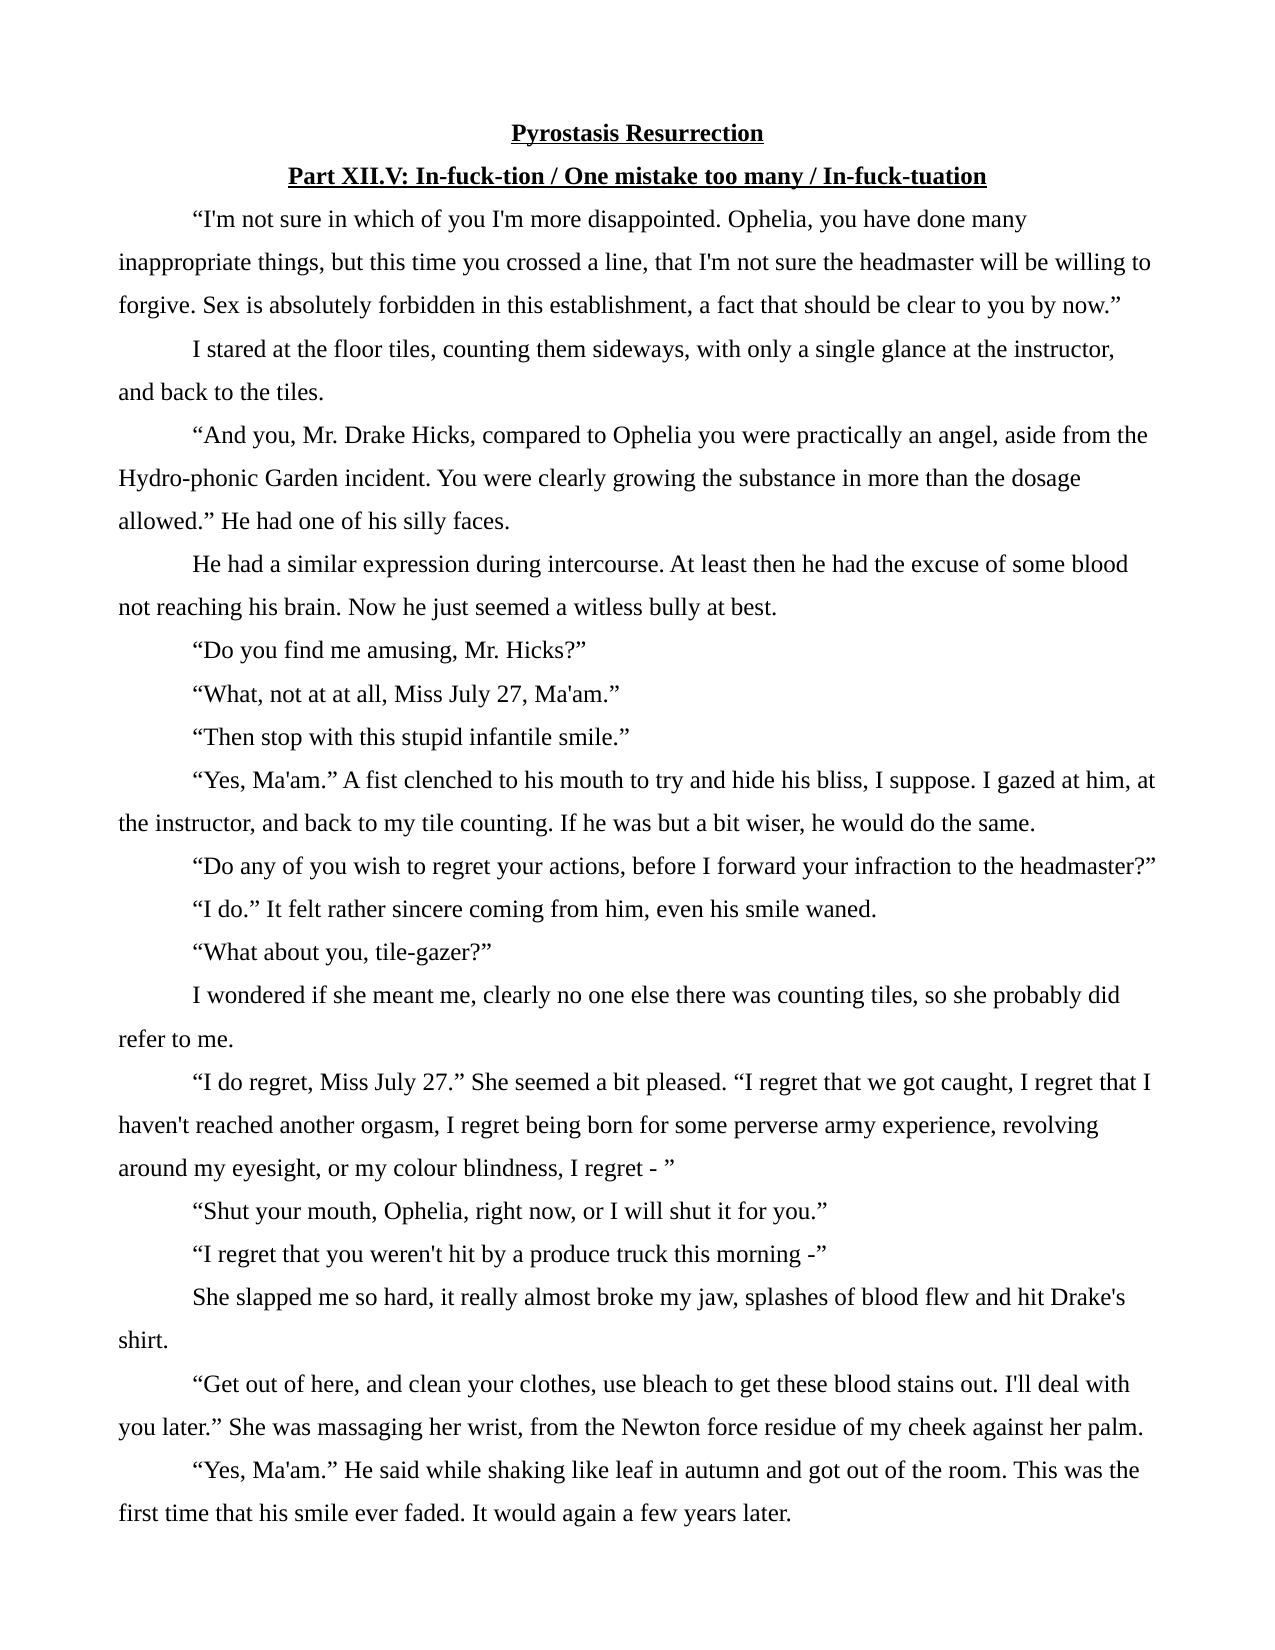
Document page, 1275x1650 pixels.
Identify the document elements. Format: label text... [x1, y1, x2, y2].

text Part XII.V: In-fuck-tion / One mistake too many / In-fuck-tuation [118, 161, 1157, 190]
text “What, not at at all, Miss July 27, Ma'am.” [118, 679, 1157, 707]
text He had a similar expression during intercourse. At least then he had the excuse of some blood not reaching his brain. Now he just seemed a witless bully at best. [118, 549, 1157, 621]
text “I'm not sure in which of you I'm more disappointed. Ophelia, you have done many inappropriate things, but this time you crossed a line, that I'm not sure the headmaster will be willing to forgive. Sex is absolutely forbidden in this establishment, a fact that should be clear to you by now.” [118, 204, 1157, 319]
text I stared at the floor tiles, counting them sideways, with only a single glance at the instructor, and back to the tiles. [118, 334, 1157, 406]
text “I regret that you weren't hit by a produce truck this morning -” [118, 1239, 1157, 1268]
text “What about you, tile-gazer?” [118, 937, 1157, 966]
text She slapped me so hard, it really almost broke my jaw, splashes of blood flew and hit Drake's shirt. [118, 1282, 1157, 1354]
text “And you, Mr. Drake Hicks, compared to Ophelia you were practically an angel, aside from the Hydro-phonic Garden incident. You were clearly growing the substance in more than the dosage allowed.” He had one of his silly faces. [118, 420, 1157, 535]
text “Do you find me amusing, Mr. Hicks?” [118, 636, 1157, 664]
text “Do any of you wish to regret your actions, before I forward your infraction to the headmaster?” [118, 851, 1157, 880]
text “I do.” It felt rather sincere coming from him, even his smile waned. [118, 894, 1157, 923]
text “Then stop with this stupid infantile smile.” [118, 722, 1157, 751]
text “Shut your mouth, Ophelia, right now, or I will shut it for you.” [118, 1196, 1157, 1225]
text “I do regret, Miss July 27.” She seemed a bit pleased. “I regret that we got caught, I regret that I haven't reached another orgasm, I regret being born for some perverse army experience, revolving around my eyesight, or my colour blindness, I regret - ” [118, 1067, 1157, 1182]
text “Yes, Ma'am.” A fist clenched to his mouth to try and hide his bliss, I suppose. I gazed at him, at the instructor, and back to my tile counting. If he was but a bit wiser, he would do the same. [118, 765, 1157, 837]
text I wondered if she meant me, clearly no one else there was counting tiles, so she probably did refer to me. [118, 981, 1157, 1052]
text Pyrostasis Resurrection [118, 118, 1157, 147]
text “Get out of here, and clean your clothes, use bleach to get these blood stains out. I'll deal with you later.” She was massaging her wrist, from the Newton force residue of my cheek against her palm. [118, 1369, 1157, 1441]
text “Yes, Ma'am.” He said while shaking like leaf in autumn and got out of the room. This was the first time that his smile ever faded. It would again a few years later. [118, 1455, 1157, 1527]
